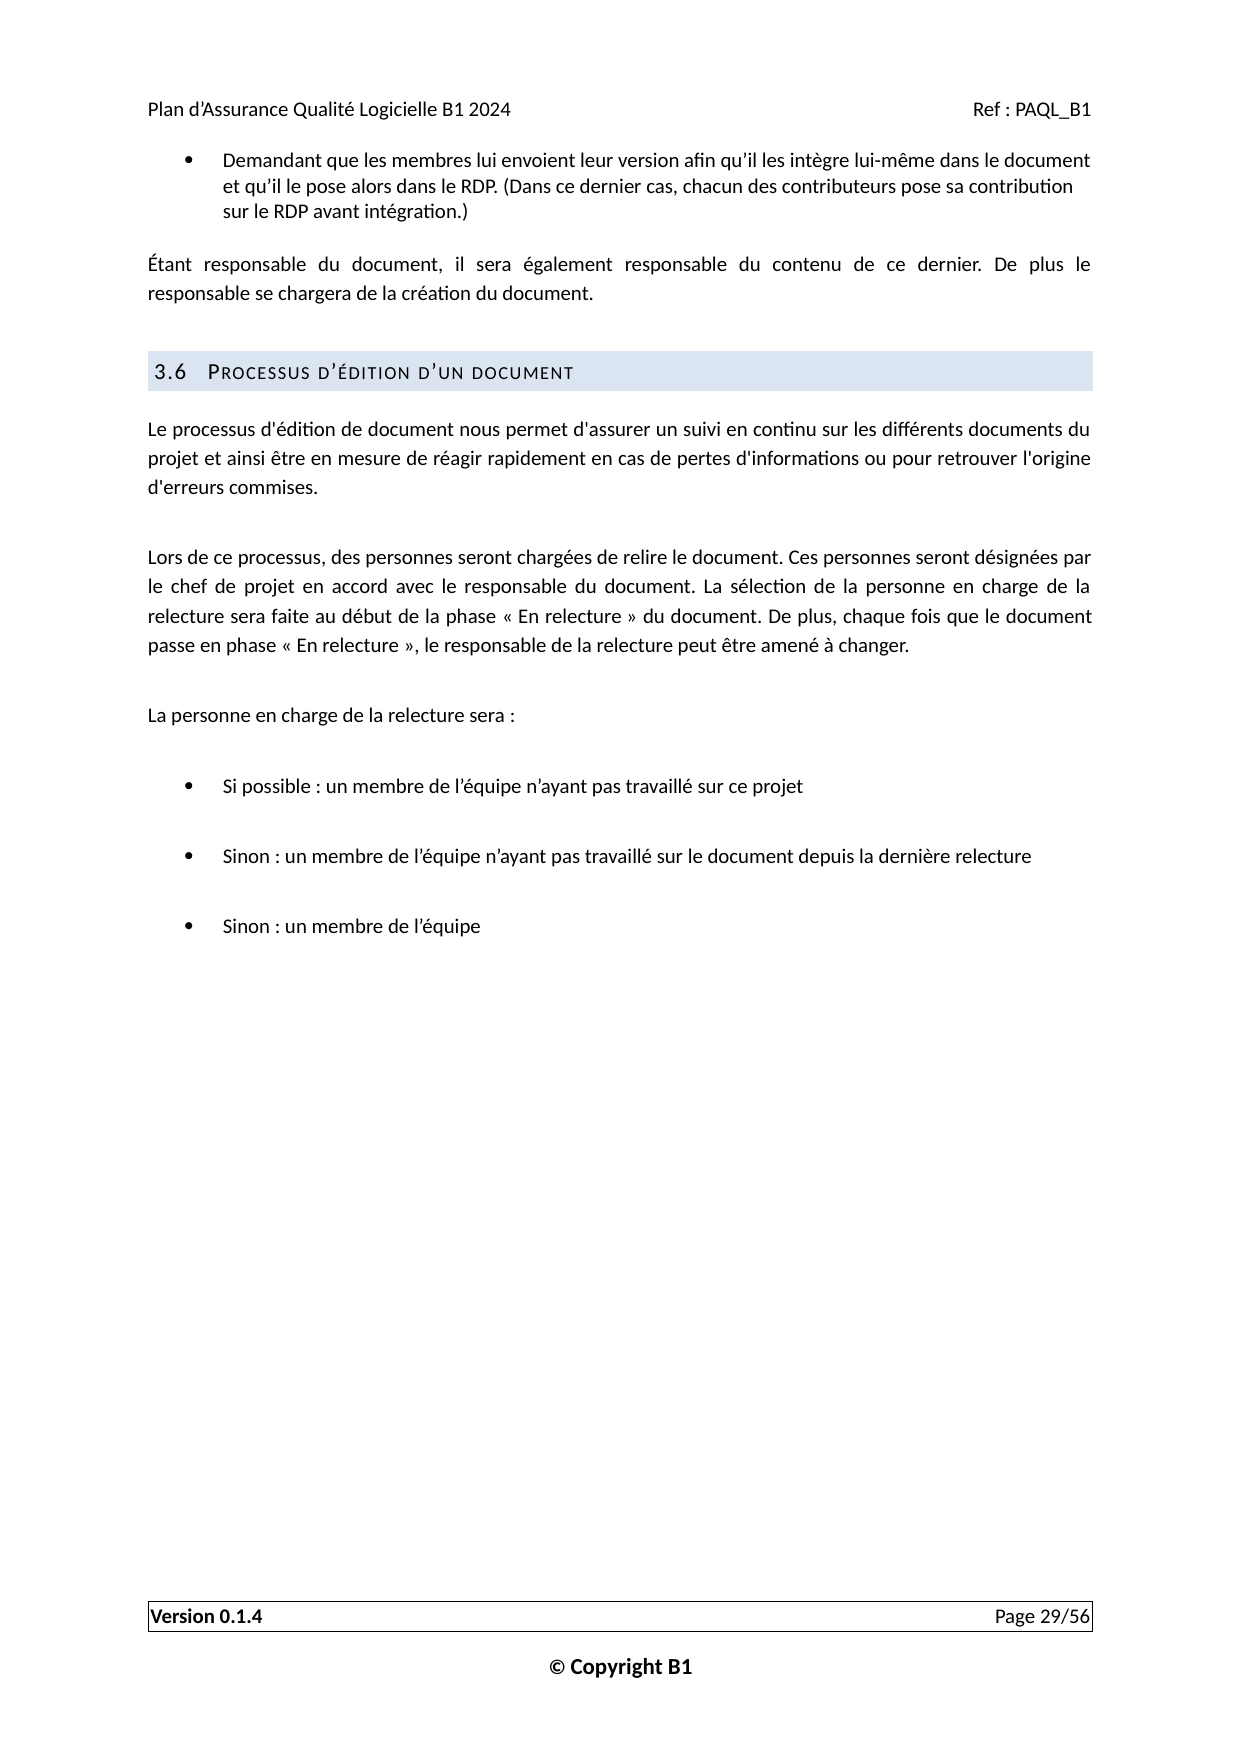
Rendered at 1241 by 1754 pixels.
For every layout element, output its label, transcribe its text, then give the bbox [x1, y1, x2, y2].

text Étant responsable du document, il sera également responsable du contenu de ce dernier. De plus le responsable se chargera de la création du document. [148, 251, 1093, 305]
list Sinon : un membre de l’équipe [185, 914, 1093, 939]
text La personne en charge de la relecture sera : [148, 702, 1093, 728]
list Si possible : un membre de l’équipe n’ayant pas travaillé sur ce projet [185, 773, 1093, 798]
list Sinon : un membre de l’équipe n’ayant pas travaillé sur le document depuis la dernière relecture [185, 843, 1093, 869]
text Le processus d'édition de document nous permet d'assurer un suivi en continu sur les différents documents du projet et ainsi être en mesure de réagir rapidement en cas de pertes d'informations ou pour retrouver l'origine d'erreurs commises. [148, 416, 1093, 499]
text Lors de ce processus, des personnes seront chargées de relire le document. Ces personnes seront désignées par le chef de projet en accord avec le responsable du document. La sélection de la personne en charge de la relecture sera faite au début de la phase « En relecture » du document. De plus, chaque fois que le document passe en phase « En relecture », le responsable de la relecture peut être amené à changer. [148, 544, 1093, 657]
list Demandant que les membres lui envoient leur version afin qu’il les intègre lui-même dans le document et qu’il le pose alors dans le RDP. (Dans ce dernier cas, chacun des contributeurs pose sa contribution sur le RDP avant intégration.) [185, 148, 1093, 224]
list Processus d’édition d’un document [154, 357, 1086, 385]
